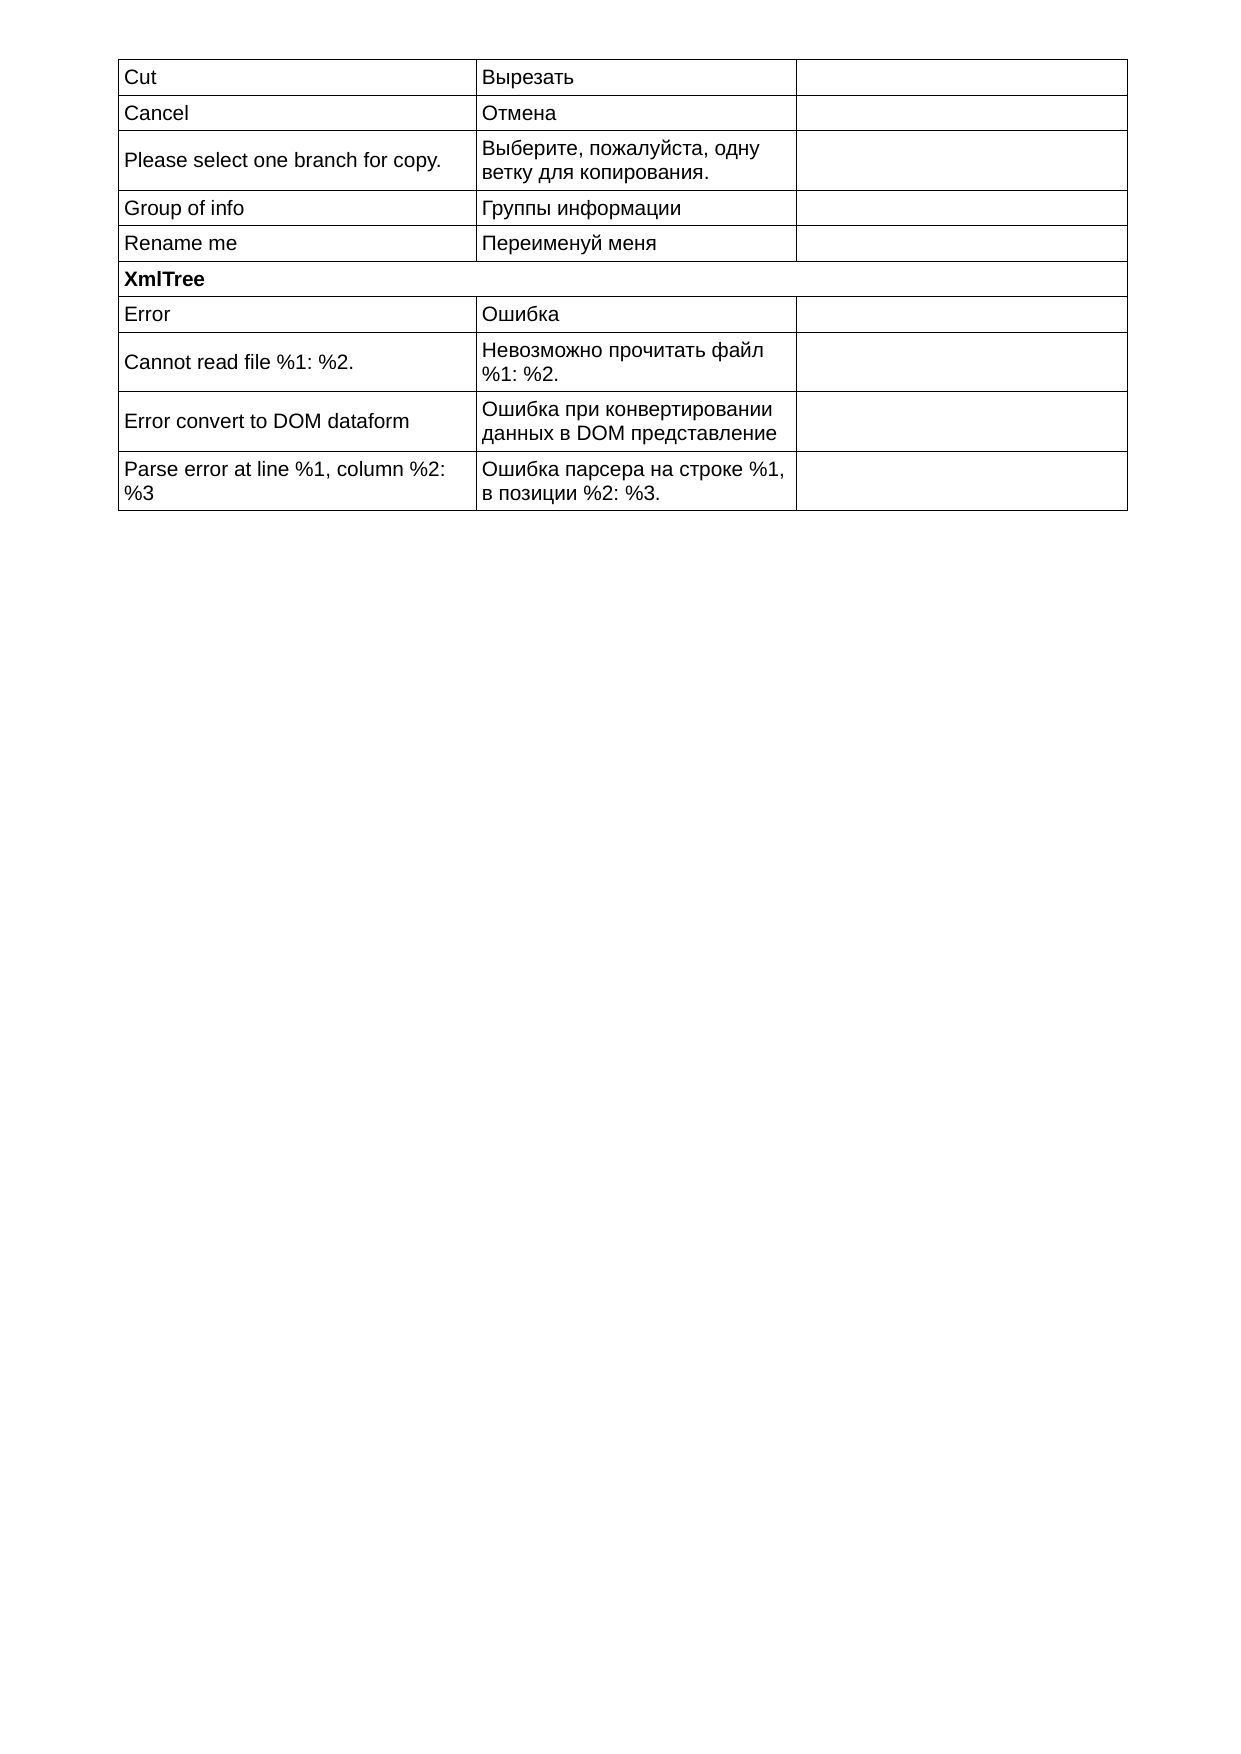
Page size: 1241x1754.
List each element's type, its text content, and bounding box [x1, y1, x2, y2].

table_cell Error convert to DOM dataform [119, 392, 476, 451]
table_cell Error [119, 297, 476, 332]
table_cell [797, 392, 1127, 451]
table_cell Cut [119, 60, 476, 94]
table_cell Невозможно прочитать файл %1: %2. [477, 333, 796, 391]
table_cell [797, 226, 1127, 261]
table_cell [797, 191, 1127, 225]
table_cell [797, 297, 1127, 332]
table_cell [797, 452, 1127, 510]
table_cell Ошибка при конвертировании данных в DOM представление [477, 392, 796, 451]
table_cell Ошибка парсера на строке %1, в позиции %2: %3. [477, 452, 796, 510]
table_cell Переименуй меня [477, 226, 796, 261]
table_cell Отмена [477, 96, 796, 130]
table_cell Please select one branch for copy. [119, 131, 476, 189]
table_cell Выберите, пожалуйста, одну ветку для копирования. [477, 131, 796, 189]
table_cell Rename me [119, 226, 476, 261]
table_cell [797, 131, 1127, 189]
table_cell Cannot read file %1: %2. [119, 333, 476, 391]
table_cell Group of info [119, 191, 476, 225]
table_cell [797, 60, 1127, 94]
table_cell Parse error at line %1, column %2: %3 [119, 452, 476, 510]
table_cell Группы информации [477, 191, 796, 225]
table_cell [797, 96, 1127, 130]
table_cell XmlTree [119, 262, 1127, 296]
table_cell [797, 333, 1127, 391]
table_cell Вырезать [477, 60, 796, 94]
table_cell Ошибка [477, 297, 796, 332]
table_cell Cancel [119, 96, 476, 130]
